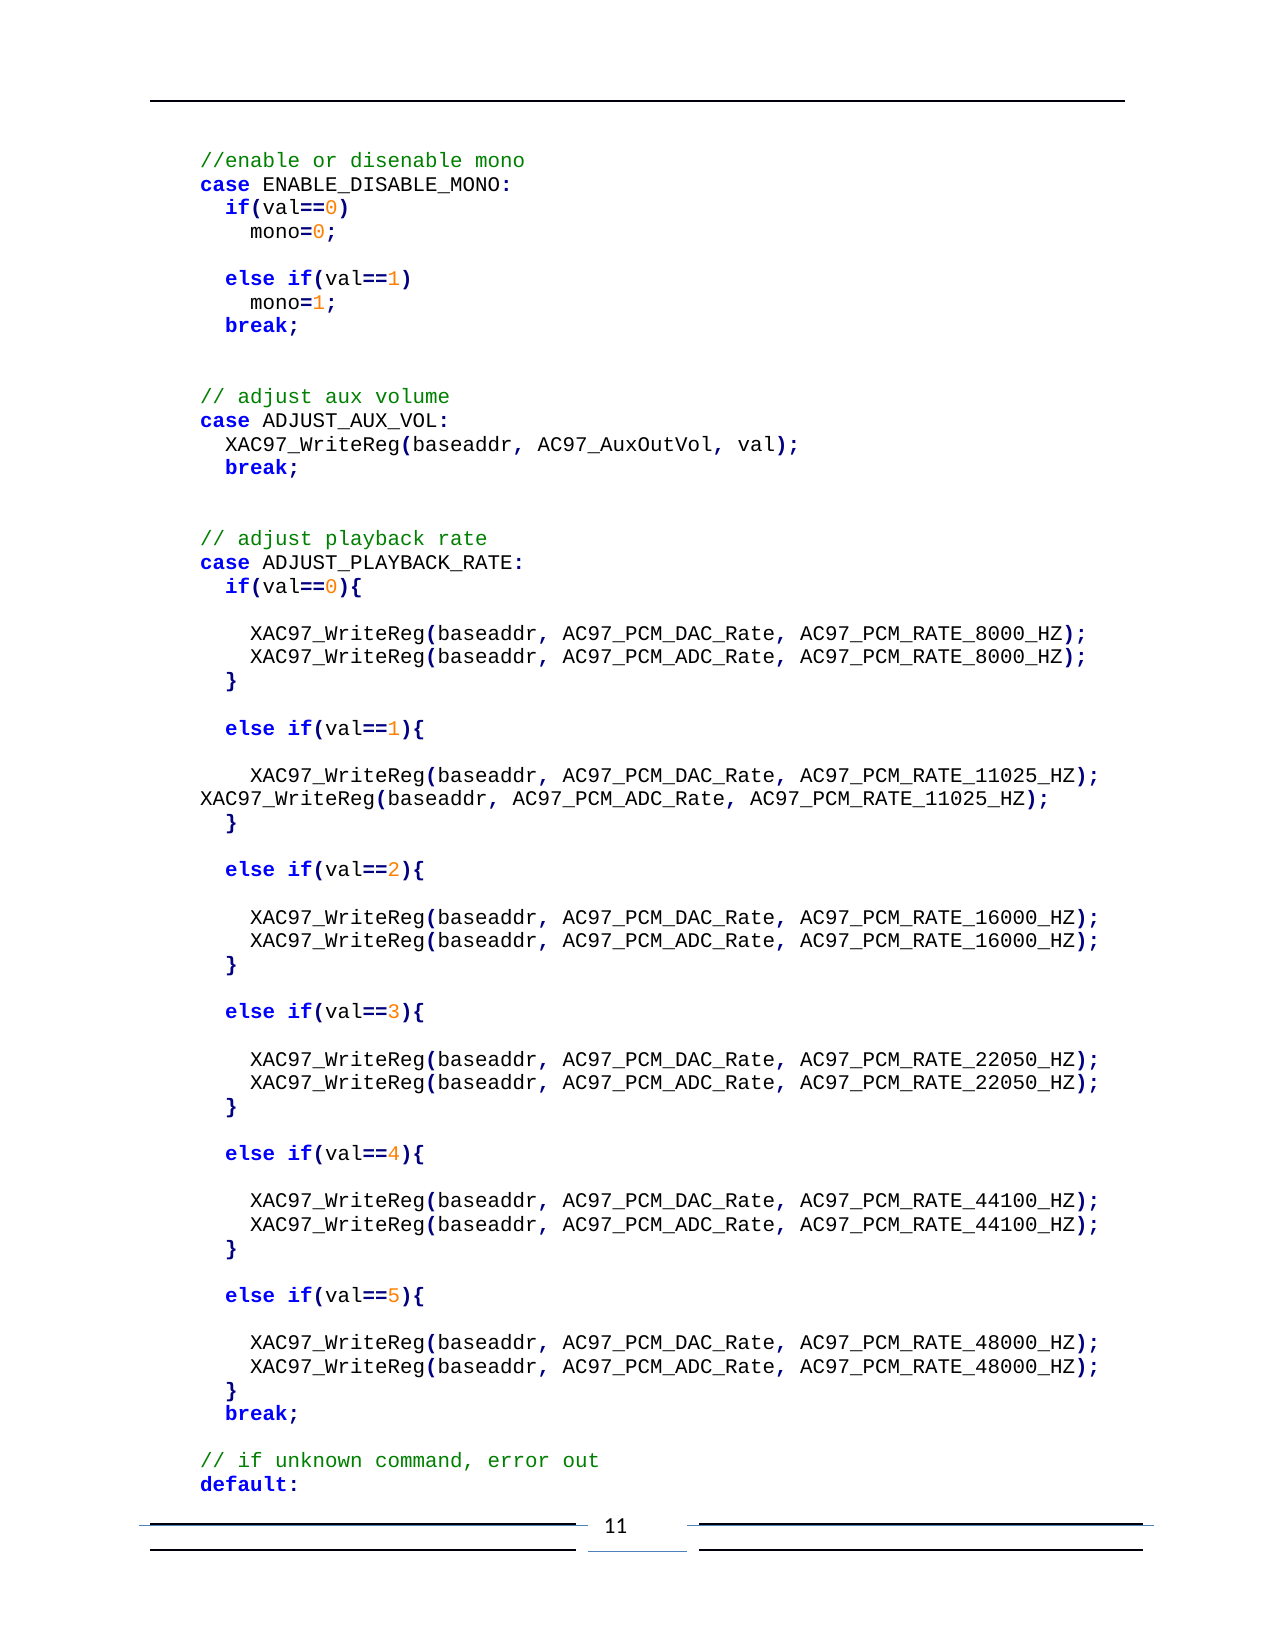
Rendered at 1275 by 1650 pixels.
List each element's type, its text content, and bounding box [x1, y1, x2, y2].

text else if(val==1){ [150, 717, 1125, 741]
text XAC97_WriteReg(baseaddr, AC97_PCM_ADC_Rate, AC97_PCM_RATE_11025_HZ); [150, 788, 1125, 812]
text XAC97_WriteReg(baseaddr, AC97_AuxOutVol, val); [150, 434, 1125, 457]
text // adjust aux volume [150, 386, 1125, 410]
text } [150, 1096, 1125, 1119]
text } [150, 1238, 1125, 1261]
text else if(val==4){ [150, 1143, 1125, 1167]
text XAC97_WriteReg(baseaddr, AC97_PCM_DAC_Rate, AC97_PCM_RATE_8000_HZ); [150, 623, 1125, 647]
text if(val==0) [150, 197, 1125, 221]
text XAC97_WriteReg(baseaddr, AC97_PCM_ADC_Rate, AC97_PCM_RATE_22050_HZ); [150, 1072, 1125, 1096]
text } [150, 954, 1125, 978]
text XAC97_WriteReg(baseaddr, AC97_PCM_DAC_Rate, AC97_PCM_RATE_44100_HZ); [150, 1190, 1125, 1214]
text // adjust playback rate [150, 528, 1125, 552]
text mono=0; [150, 221, 1125, 244]
text case ADJUST_PLAYBACK_RATE: [150, 552, 1125, 576]
text XAC97_WriteReg(baseaddr, AC97_PCM_ADC_Rate, AC97_PCM_RATE_44100_HZ); [150, 1214, 1125, 1238]
text else if(val==3){ [150, 1001, 1125, 1025]
text else if(val==1) [150, 268, 1125, 292]
text XAC97_WriteReg(baseaddr, AC97_PCM_DAC_Rate, AC97_PCM_RATE_16000_HZ); [150, 907, 1125, 930]
text case ENABLE_DISABLE_MONO: [150, 174, 1125, 197]
text default: [150, 1474, 1125, 1498]
text else if(val==2){ [150, 859, 1125, 883]
text } [150, 670, 1125, 694]
text //enable or disenable mono [150, 150, 1125, 174]
text XAC97_WriteReg(baseaddr, AC97_PCM_DAC_Rate, AC97_PCM_RATE_48000_HZ); [150, 1332, 1125, 1356]
text break; [150, 457, 1125, 481]
text if(val==0){ [150, 576, 1125, 599]
text else if(val==5){ [150, 1285, 1125, 1309]
text break; [150, 316, 1125, 339]
text // if unknown command, error out [150, 1451, 1125, 1474]
text XAC97_WriteReg(baseaddr, AC97_PCM_ADC_Rate, AC97_PCM_RATE_8000_HZ); [150, 647, 1125, 670]
text XAC97_WriteReg(baseaddr, AC97_PCM_ADC_Rate, AC97_PCM_RATE_48000_HZ); [150, 1356, 1125, 1379]
text XAC97_WriteReg(baseaddr, AC97_PCM_DAC_Rate, AC97_PCM_RATE_22050_HZ); [150, 1048, 1125, 1072]
text XAC97_WriteReg(baseaddr, AC97_PCM_ADC_Rate, AC97_PCM_RATE_16000_HZ); [150, 930, 1125, 954]
text } [150, 812, 1125, 836]
text mono=1; [150, 292, 1125, 316]
text case ADJUST_AUX_VOL: [150, 410, 1125, 434]
text break; [150, 1403, 1125, 1427]
text } [150, 1379, 1125, 1403]
text XAC97_WriteReg(baseaddr, AC97_PCM_DAC_Rate, AC97_PCM_RATE_11025_HZ); [150, 765, 1125, 788]
